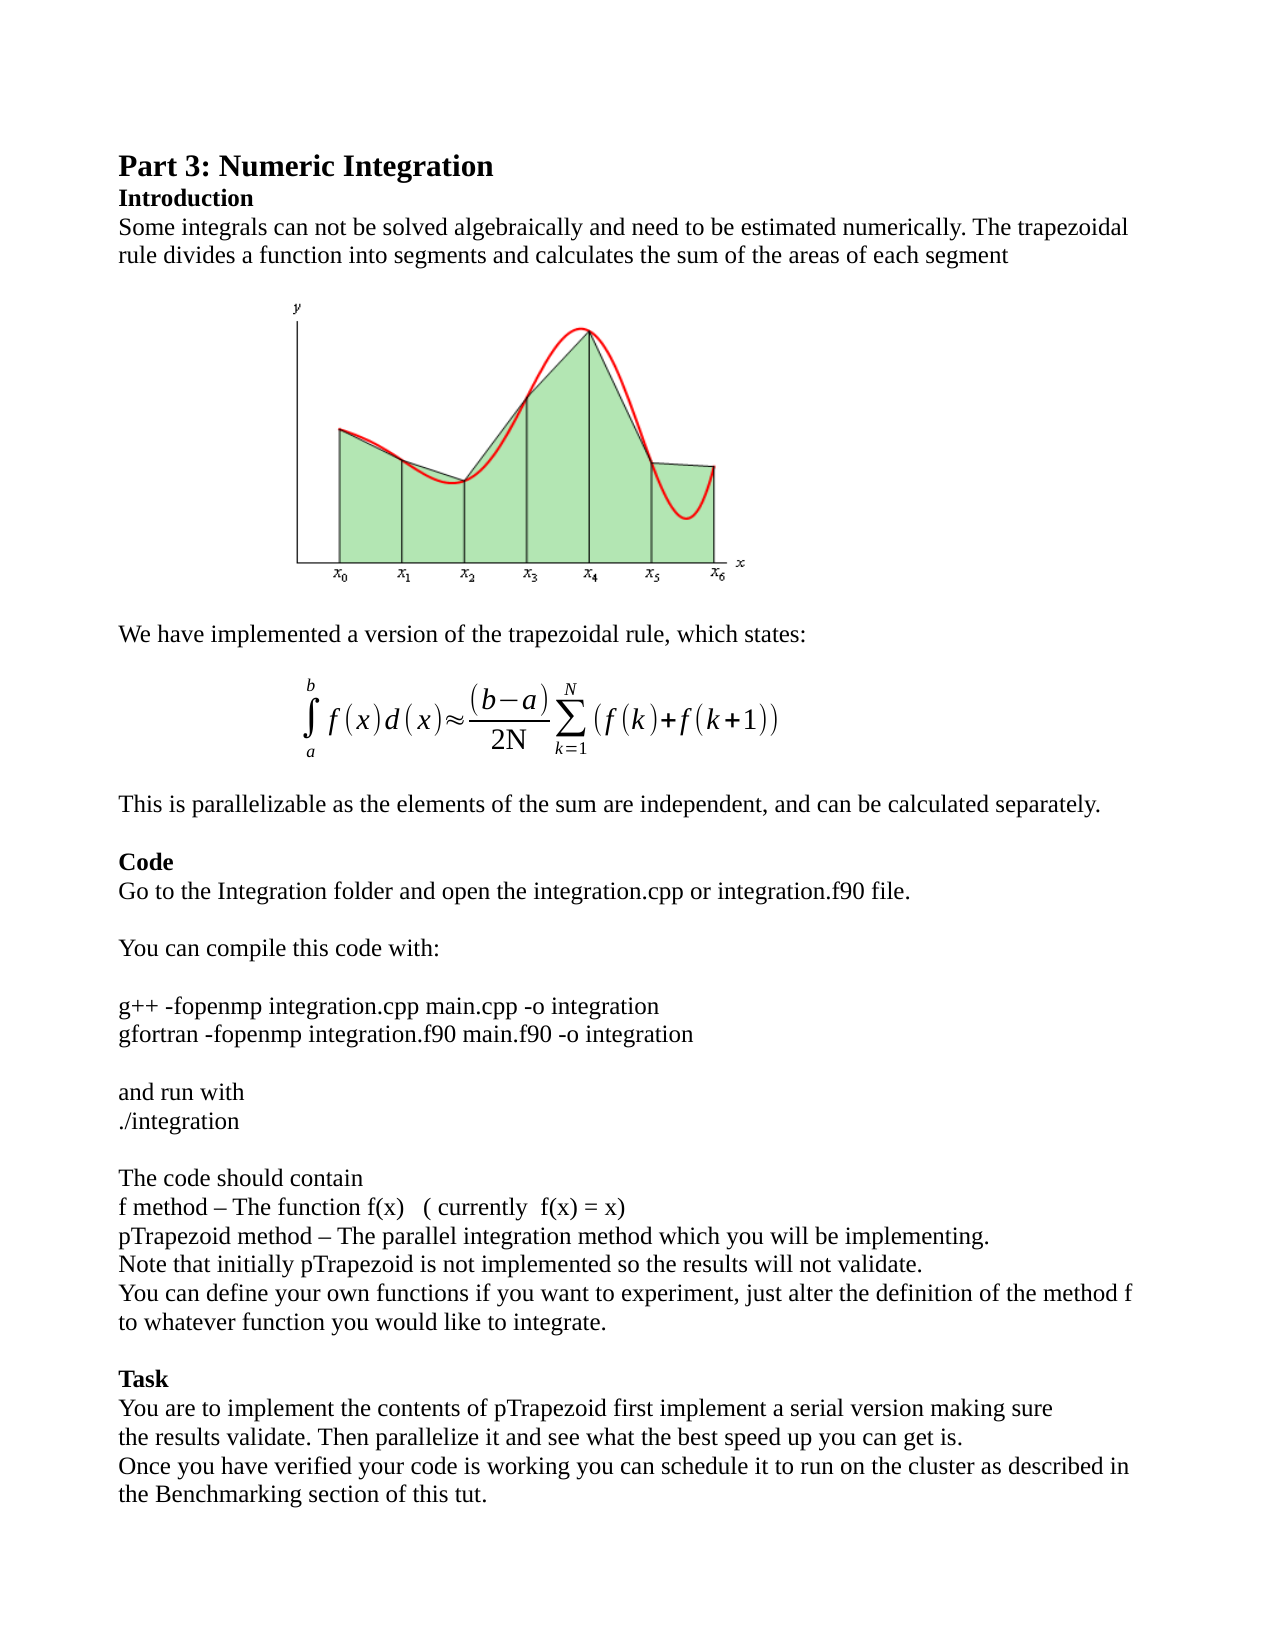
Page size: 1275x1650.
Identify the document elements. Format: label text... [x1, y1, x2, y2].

text We have implemented a version of the trapezoidal rule, which states: [118, 619, 1157, 647]
text The code should contain [118, 1163, 1157, 1192]
text You are to implement the contents of pTrapezoid first implement a serial version making sure [118, 1393, 1157, 1422]
text Once you have verified your code is working you can schedule it to run on the cluster as described in the Benchmarking section of this tut. [118, 1451, 1157, 1508]
text This is parallelizable as the elements of the sum are independent, and can be calculated separately. [118, 789, 1157, 818]
picture [293, 297, 746, 590]
text Task [118, 1364, 1157, 1393]
text You can compile this code with: [118, 933, 1157, 962]
text Note that initially pTrapezoid is not implemented so the results will not validate. [118, 1249, 1157, 1278]
text Go to the Integration folder and open the integration.cpp or integration.f90 file. [118, 876, 1157, 904]
text and run with [118, 1077, 1157, 1106]
text f method – The function f(x) ( currently f(x) = x) [118, 1192, 1157, 1221]
text You can define your own functions if you want to experiment, just alter the definition of the method f to whatever function you would like to integrate. [118, 1278, 1157, 1336]
text gfortran -fopenmp integration.f90 main.f90 -o integration [118, 1019, 1157, 1048]
text Some integrals can not be solved algebraically and need to be estimated numerically. The trapezoidal rule divides a function into segments and calculates the sum of the areas of each segment [118, 212, 1157, 269]
text Introduction [118, 183, 1157, 212]
text g++ -fopenmp integration.cpp main.cpp -o integration [118, 991, 1157, 1019]
text Code [118, 847, 1157, 876]
text the results validate. Then parallelize it and see what the best speed up you can get is. [118, 1422, 1157, 1451]
text Part 3: Numeric Integration [118, 147, 1157, 183]
text ./integration [118, 1106, 1157, 1134]
text pTrapezoid method – The parallel integration method which you will be implementing. [118, 1221, 1157, 1249]
